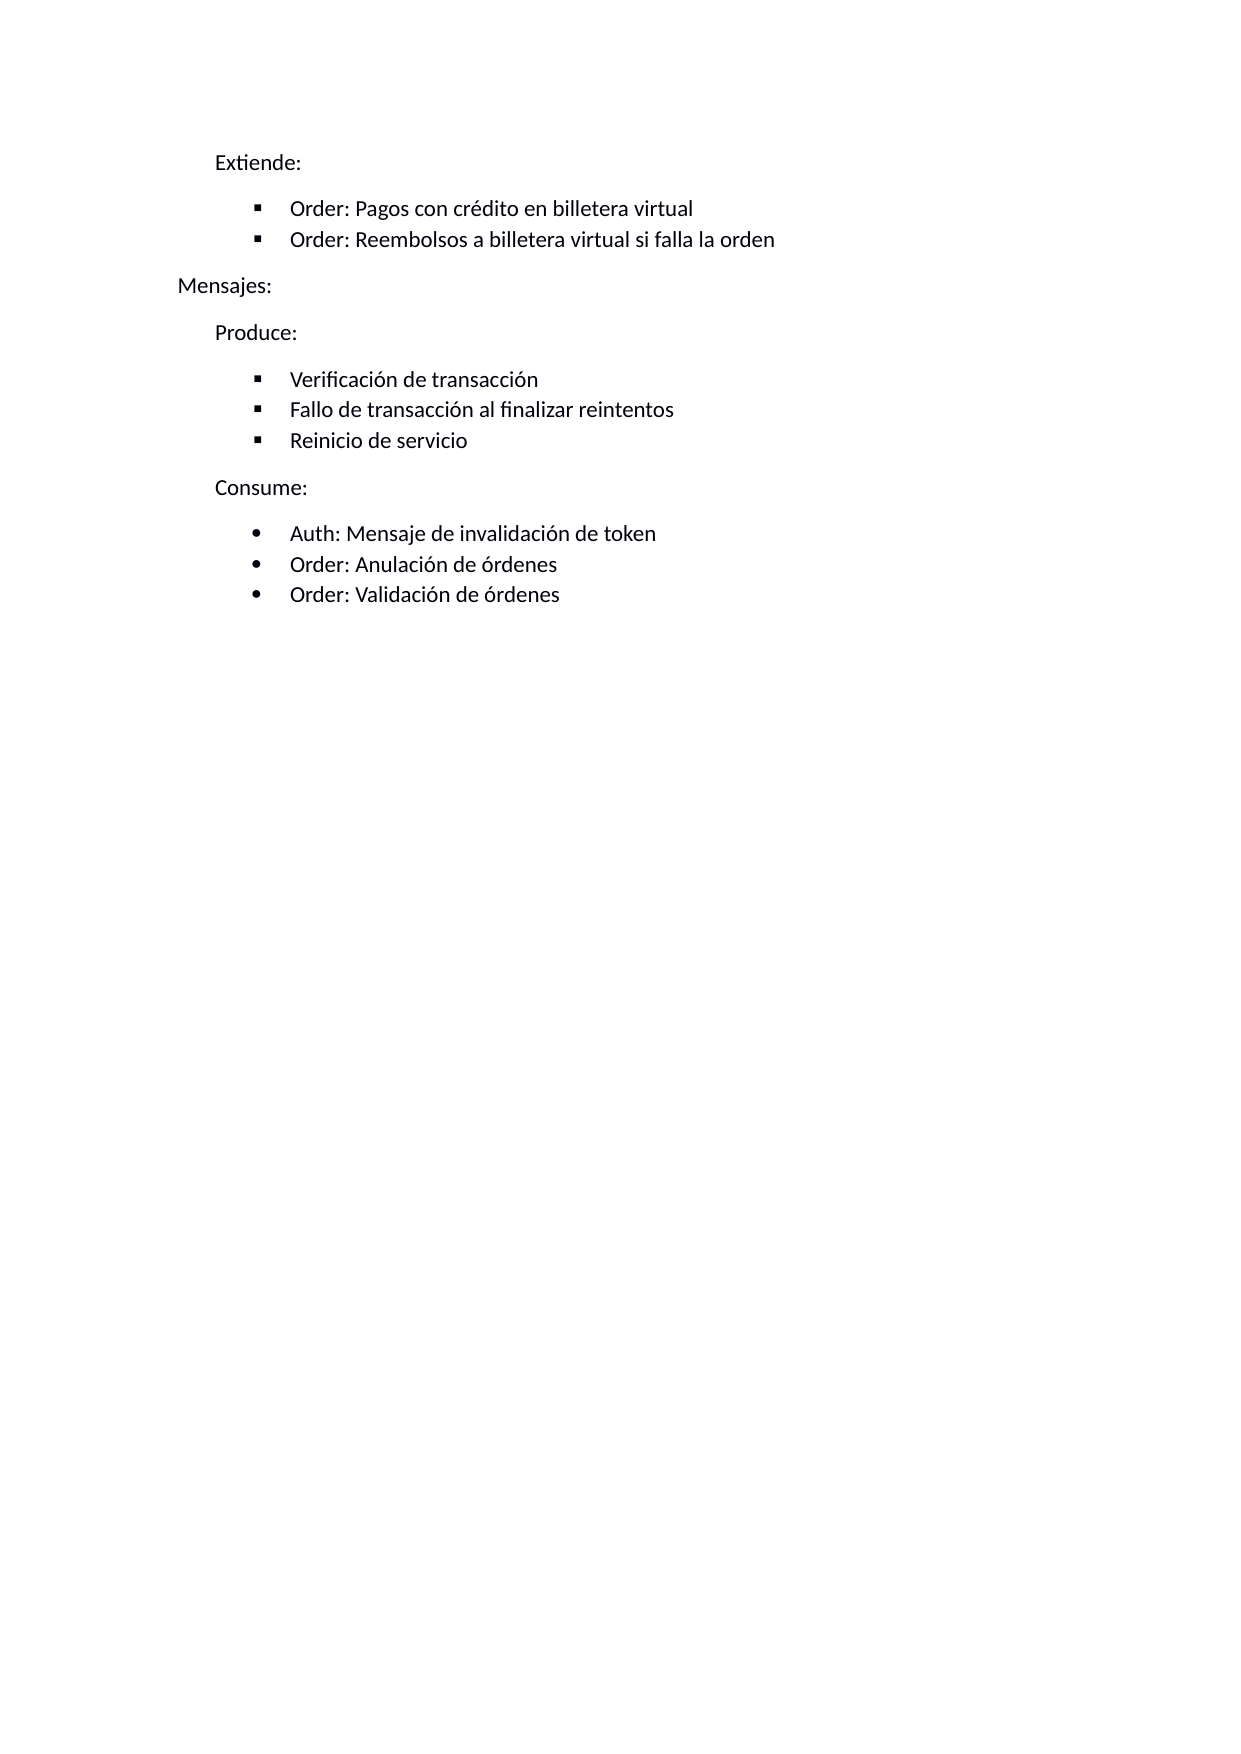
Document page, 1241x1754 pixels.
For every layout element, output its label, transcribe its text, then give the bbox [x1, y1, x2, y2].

list Fallo de transacción al finalizar reintentos [252, 396, 1063, 423]
text Produce: [215, 318, 1063, 346]
text Extiende: [215, 148, 1063, 176]
list Auth: Mensaje de invalidación de token [252, 519, 1063, 547]
list Order: Pagos con crédito en billetera virtual [252, 194, 1063, 222]
list Reinicio de servicio [252, 426, 1063, 454]
list Order: Anulación de órdenes [252, 550, 1063, 578]
text Mensajes: [177, 272, 1063, 299]
list Order: Reembolsos a billetera virtual si falla la orden [252, 225, 1063, 253]
list Verificación de transacción [252, 365, 1063, 393]
list Order: Validación de órdenes [252, 580, 1063, 608]
text Consume: [215, 473, 1063, 501]
